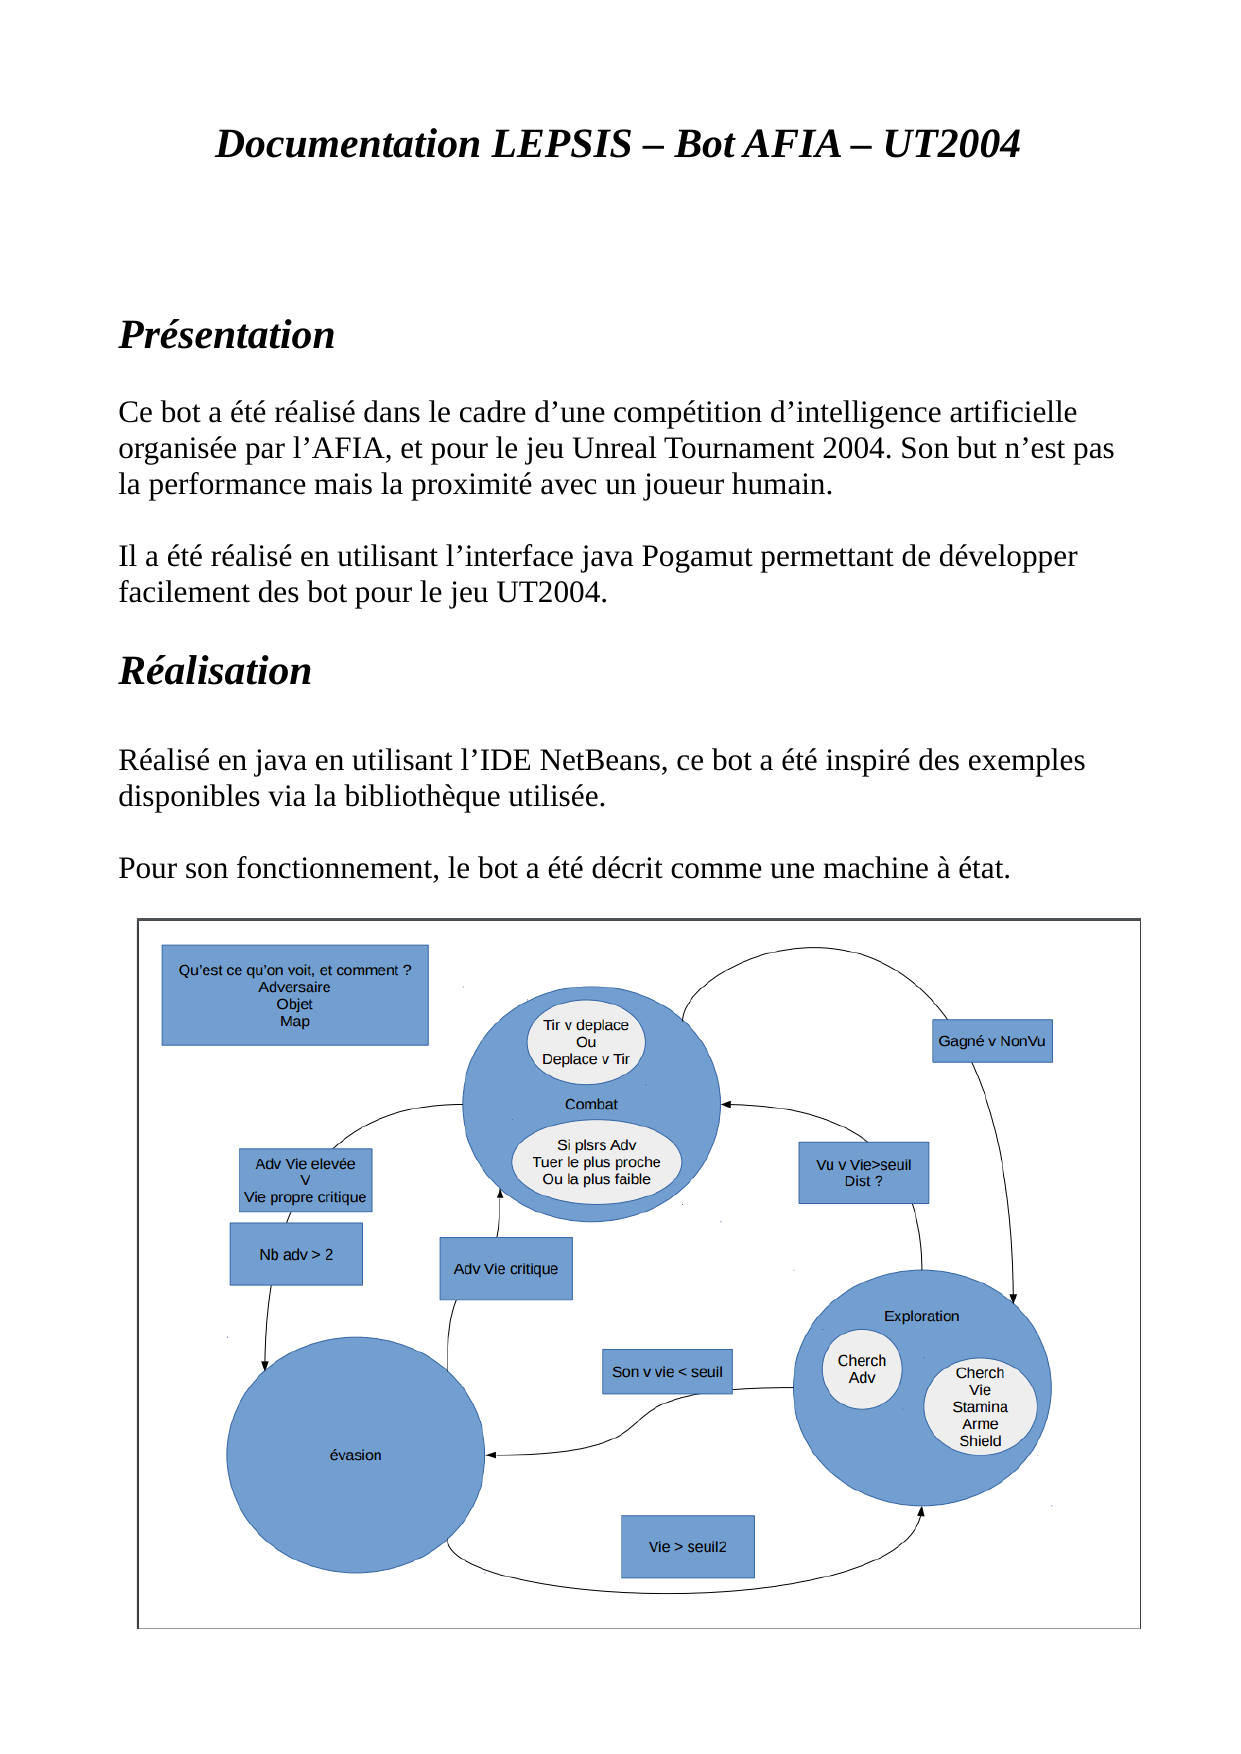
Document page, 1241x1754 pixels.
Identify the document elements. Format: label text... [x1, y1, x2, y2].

text Ce bot a été réalisé dans le cadre d’une compétition d’intelligence artificielle organisée par l’AFIA, et pour le jeu Unreal Tournament 2004. Son but n’est pas la performance mais la proximité avec un joueur humain. [118, 394, 1122, 501]
text Réalisé en java en utilisant l’IDE NetBeans, ce bot a été inspiré des exemples disponibles via la bibliothèque utilisée. [118, 741, 1122, 813]
text Documentation LEPSIS – Bot AFIA – UT2004 [118, 118, 1122, 166]
text Pour son fonctionnement, le bot a été décrit comme une machine à état. [118, 849, 1122, 885]
text Il a été réalisé en utilisant l’interface java Pogamut permettant de développer facilement des bot pour le jeu UT2004. [118, 537, 1122, 609]
text Réalisation [118, 645, 1122, 693]
picture [136, 918, 1141, 1629]
text Présentation [118, 310, 1122, 358]
